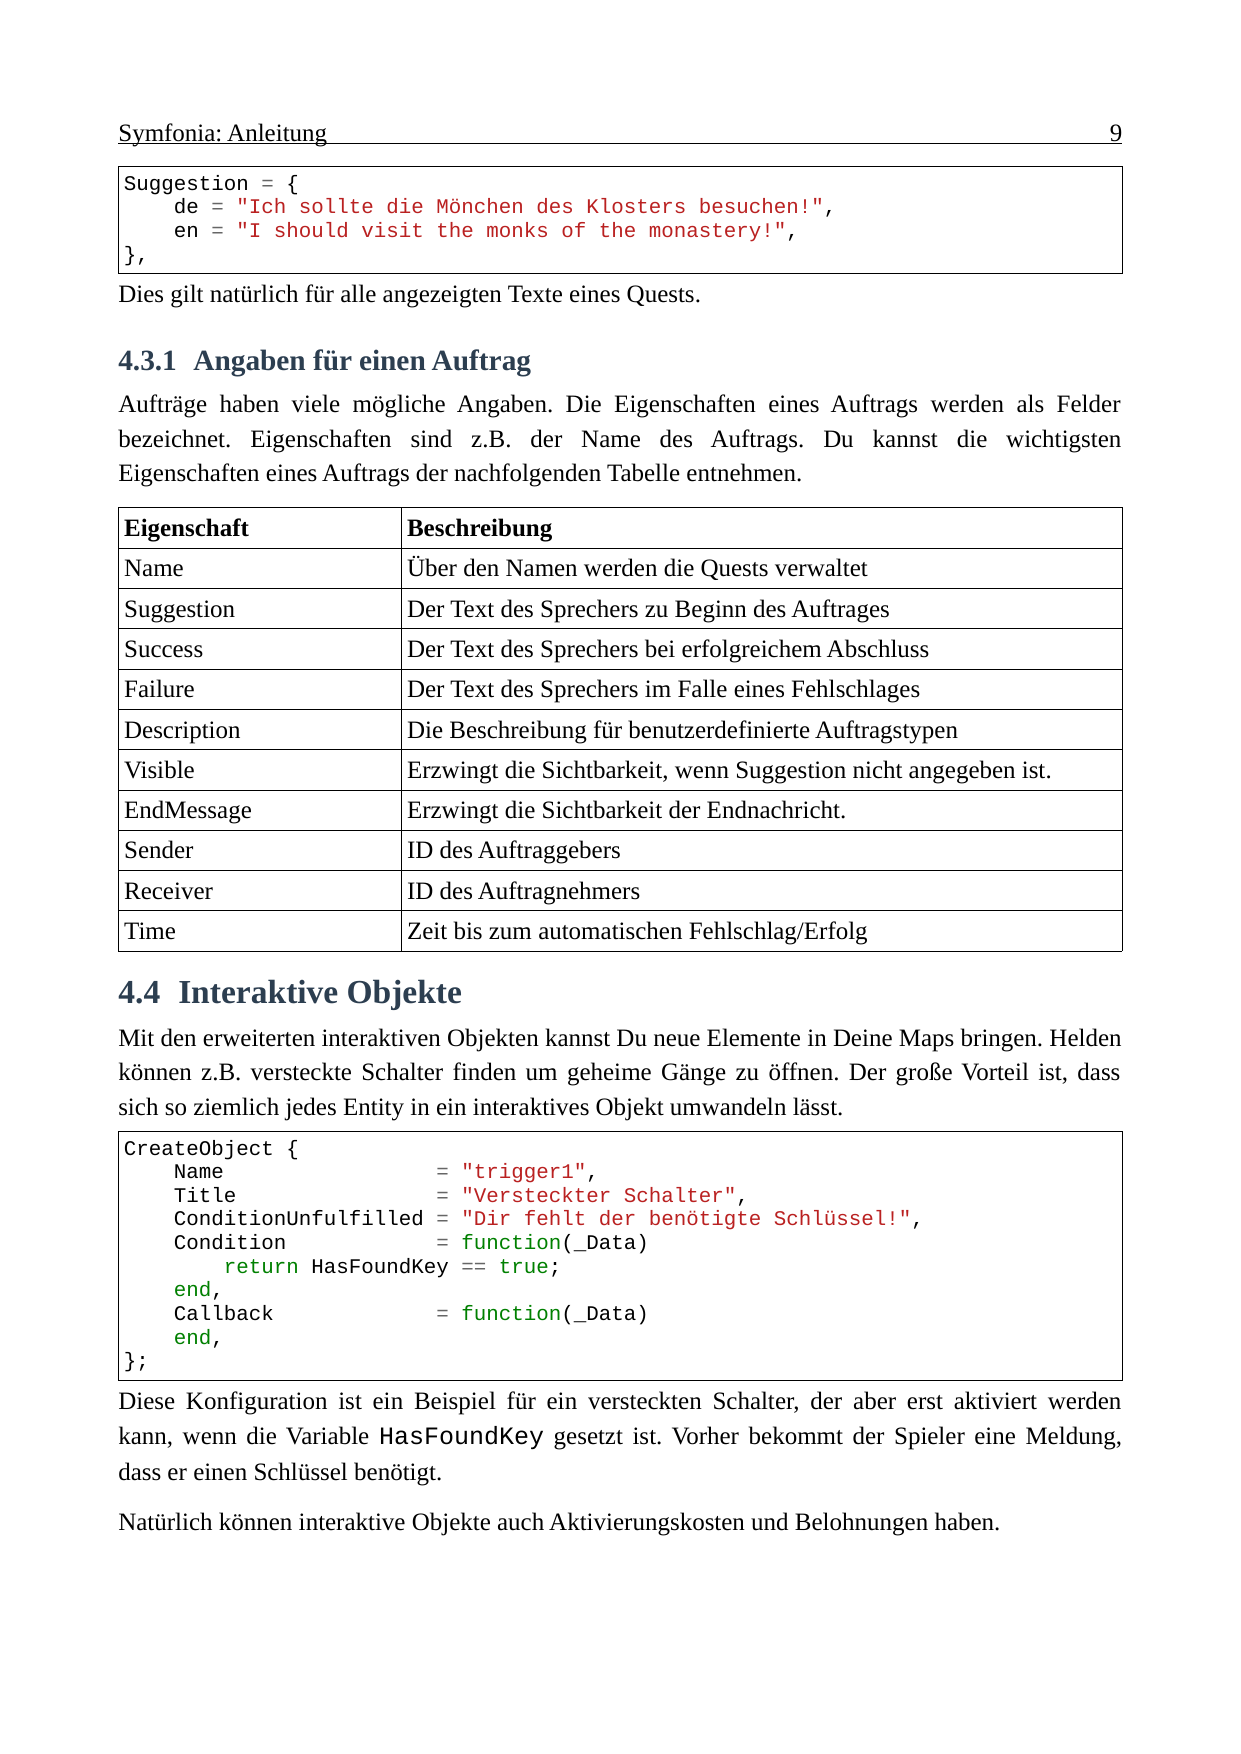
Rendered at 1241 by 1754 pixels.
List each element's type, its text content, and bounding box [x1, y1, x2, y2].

text Dies gilt natürlich für alle angezeigten Texte eines Quests. [118, 274, 1122, 308]
table_cell Suggestion [119, 589, 401, 628]
table_cell Time [119, 911, 401, 951]
table_cell Erzwingt die Sichtbarkeit der Endnachricht. [402, 791, 1122, 830]
table_cell ID des Auftraggebers [402, 831, 1122, 870]
table_cell Name [119, 549, 401, 588]
table_cell Zeit bis zum automatischen Fehlschlag/Erfolg [402, 911, 1122, 951]
table_header Eigenschaft [119, 508, 401, 548]
table_cell Description [119, 710, 401, 749]
table_cell Die Beschreibung für benutzerdefinierte Auftragstypen [402, 710, 1122, 749]
table_cell Receiver [119, 871, 401, 910]
table_cell Visible [119, 750, 401, 789]
table_cell EndMessage [119, 791, 401, 830]
table_cell Über den Namen werden die Quests verwaltet [402, 549, 1122, 588]
table_cell Sender [119, 831, 401, 870]
text Aufträge haben viele mögliche Angaben. Die Eigenschaften eines Auftrags werden als Felder bezeichnet. Eigenschaften sind z.B. der Name des Auftrags. Du kannst die wichtigsten Eigenschaften eines Auftrags der nachfolgenden Tabelle entnehmen. [118, 389, 1122, 487]
text Natürlich können interaktive Objekte auch Aktivierungskosten und Belohnungen haben. [118, 1507, 1122, 1535]
table_cell Failure [119, 670, 401, 709]
text Diese Konfiguration ist ein Beispiel für ein versteckten Schalter, der aber erst aktiviert werden kann, wenn die Variable HasFoundKey gesetzt ist. Vorher bekommt der Spieler eine Meldung, dass er einen Schlüssel benötigt. [118, 1381, 1122, 1486]
subtitle Angaben für einen Auftrag [118, 343, 1122, 377]
table_cell Der Text des Sprechers zu Beginn des Auftrages [402, 589, 1122, 628]
table_cell Erzwingt die Sichtbarkeit, wenn Suggestion nicht angegeben ist. [402, 750, 1122, 789]
table_cell ID des Auftragnehmers [402, 871, 1122, 910]
table_cell Der Text des Sprechers bei erfolgreichem Abschluss [402, 629, 1122, 668]
table_cell Der Text des Sprechers im Falle eines Fehlschlages [402, 670, 1122, 709]
table_cell Success [119, 629, 401, 668]
text Mit den erweiterten interaktiven Objekten kannst Du neue Elemente in Deine Maps bringen. Helden können z.B. versteckte Schalter finden um geheime Gänge zu öffnen. Der große Vorteil ist, dass sich so ziemlich jedes Entity in ein interaktives Objekt umwandeln lässt. [118, 1023, 1122, 1121]
table_header Beschreibung [402, 508, 1122, 548]
subtitle Interaktive Objekte [118, 972, 1122, 1010]
